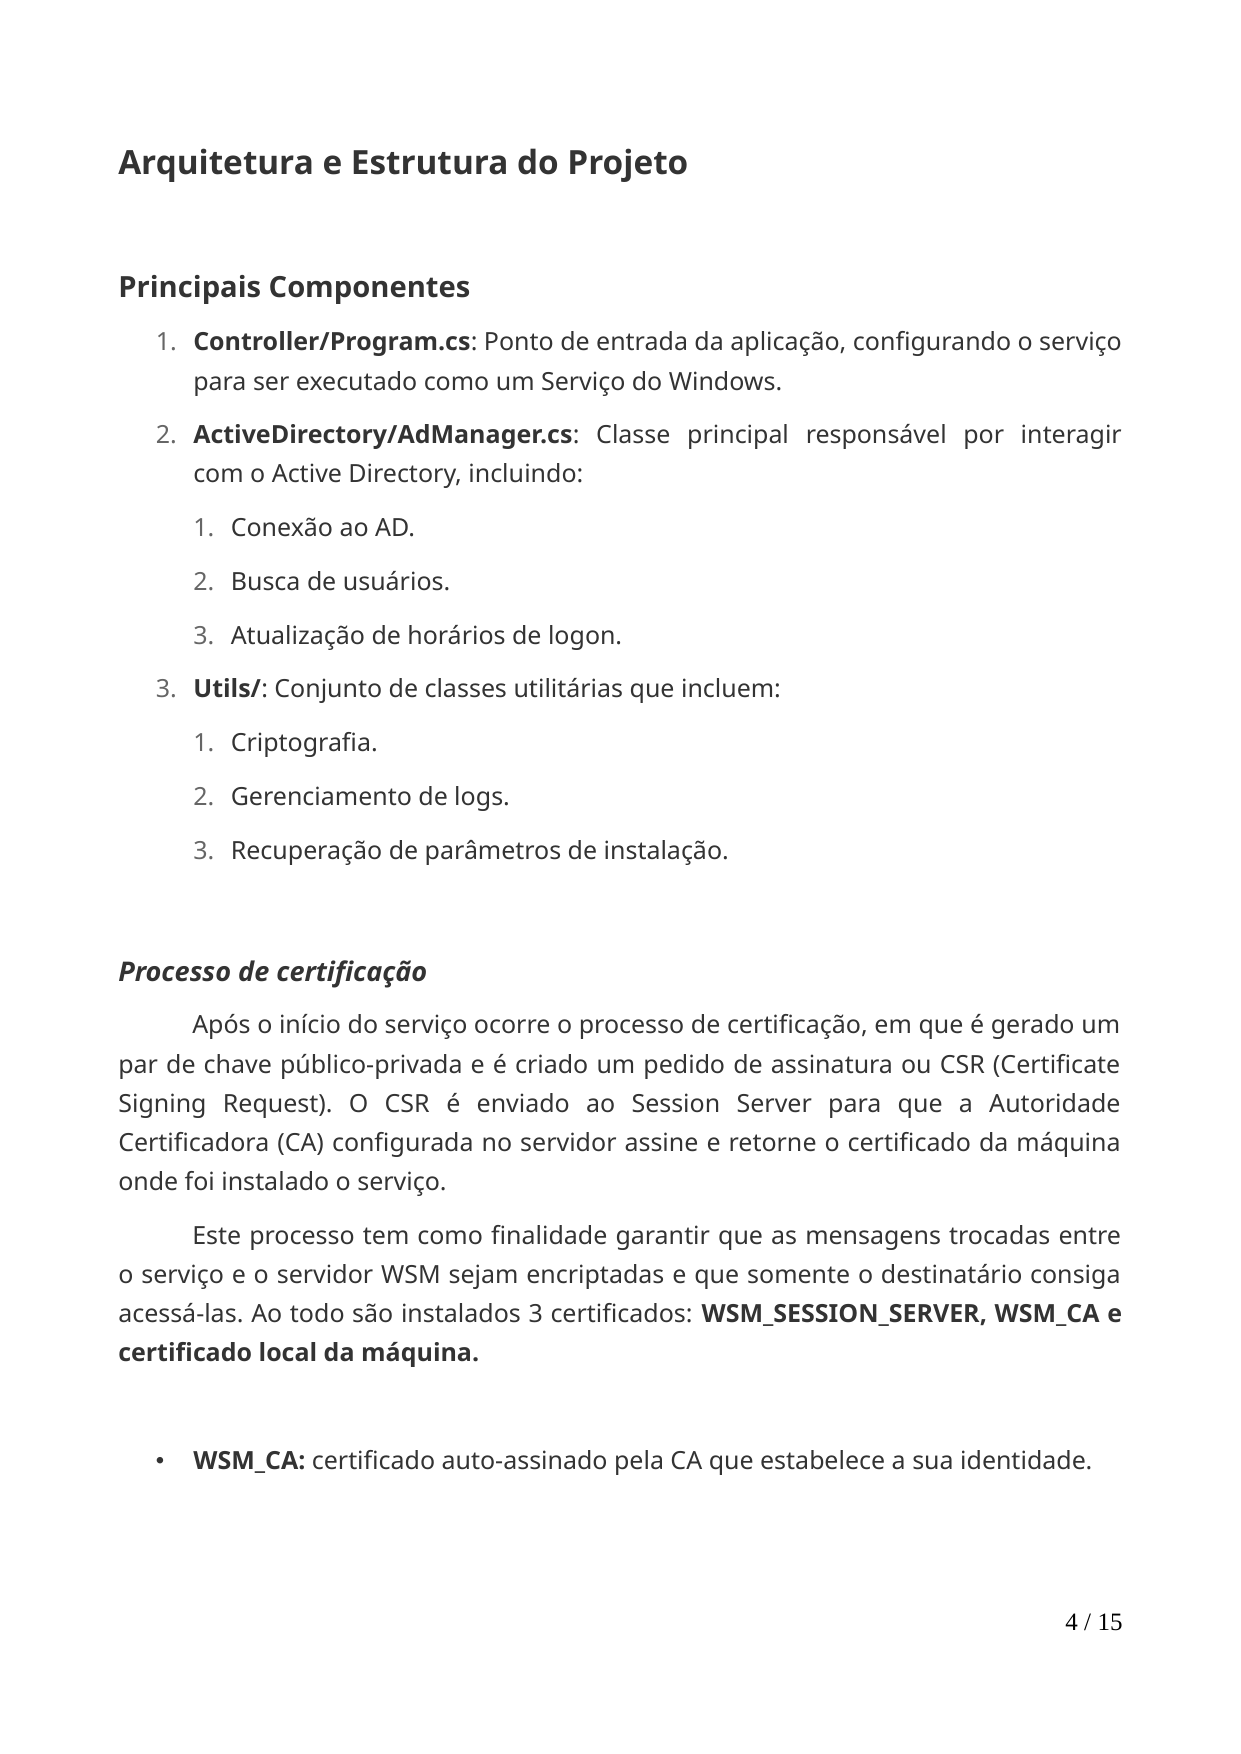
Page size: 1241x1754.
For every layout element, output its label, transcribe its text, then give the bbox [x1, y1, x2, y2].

list Busca de usuários. [193, 563, 1122, 598]
list Atualização de horários de logon. [193, 617, 1122, 651]
list Utils/: Conjunto de classes utilitárias que incluem: [156, 671, 1122, 705]
list Gerenciamento de logs. [193, 778, 1122, 813]
text Após o início do serviço ocorre o processo de certificação, em que é gerado um par de chave público-privada e é criado um pedido de assinatura ou CSR (Certificate Signing Request). O CSR é enviado ao Session Server para que a Autoridade Certificadora (CA) configurada no servidor assine e retorne o certificado da máquina onde foi instalado o serviço. [118, 1007, 1122, 1198]
subtitle Arquitetura e Estrutura do Projeto [118, 139, 1122, 184]
list Criptografia. [193, 725, 1122, 759]
text Este processo tem como finalidade garantir que as mensagens trocadas entre o serviço e o servidor WSM sejam encriptadas e que somente o destinatário consiga acessá-las. Ao todo são instalados 3 certificados: WSM_SESSION_SERVER, WSM_CA e certificado local da máquina. [118, 1218, 1122, 1369]
list Recuperação de parâmetros de instalação. [193, 832, 1122, 866]
subtitle Processo de certificação [118, 952, 1122, 989]
subtitle Principais Componentes [118, 266, 1122, 306]
list Controller/Program.cs: Ponto de entrada da aplicação, configurando o serviço para ser executado como um Serviço do Windows. [156, 324, 1122, 397]
list WSM_CA: certificado auto-assinado pela CA que estabelece a sua identidade. [156, 1443, 1122, 1477]
list Conexão ao AD. [193, 510, 1122, 544]
list ActiveDirectory/AdManager.cs: Classe principal responsável por interagir com o Active Directory, incluindo: [156, 417, 1122, 490]
